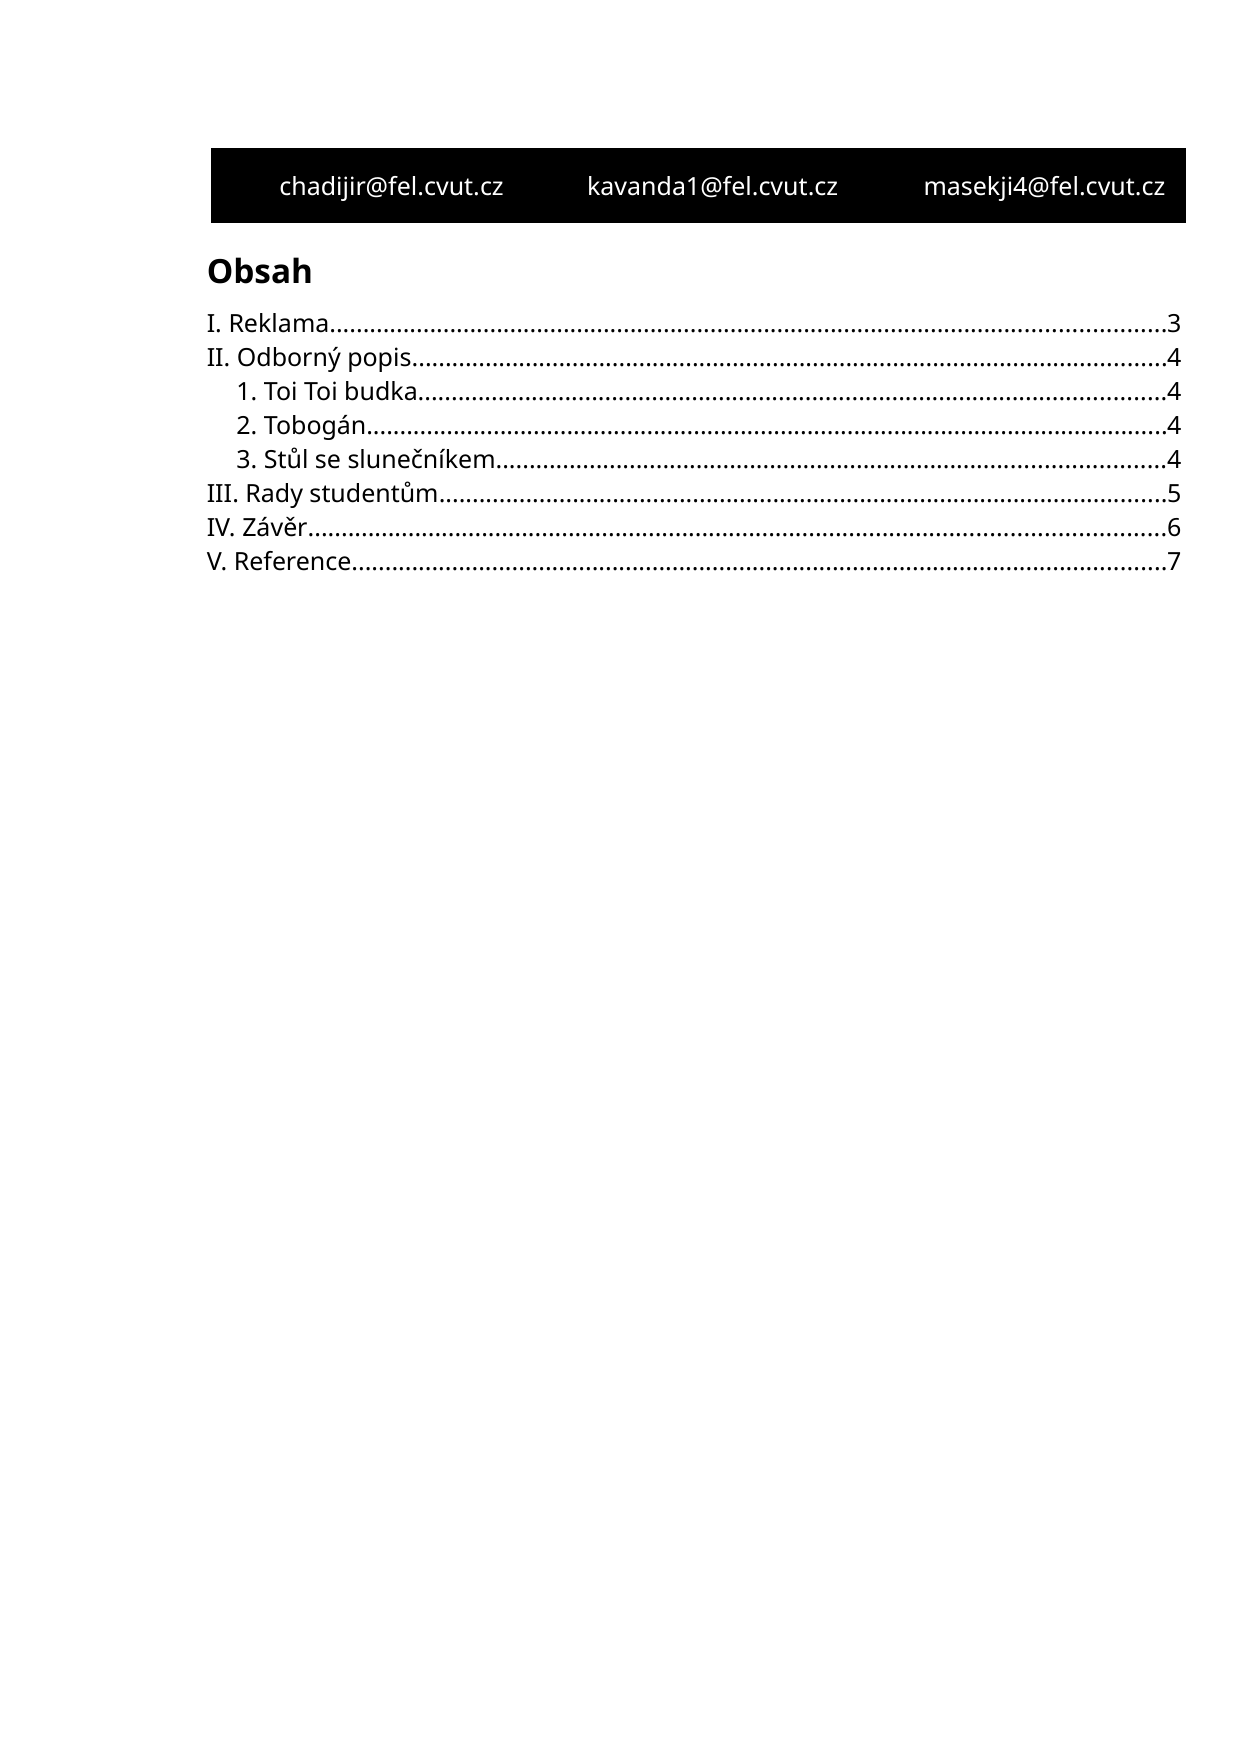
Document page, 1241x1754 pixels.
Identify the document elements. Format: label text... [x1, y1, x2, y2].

table_cell chadijir@fel.cvut.cz kavanda1@fel.cvut.cz masekji4@fel.cvut.cz [211, 148, 1186, 223]
text V. Reference 7 [207, 544, 1181, 578]
text 3. Stůl se slunečníkem 4 [236, 442, 1181, 476]
text 2. Tobogán 4 [236, 408, 1181, 442]
subtitle Obsah [207, 248, 1181, 293]
text II. Odborný popis 4 [207, 340, 1181, 374]
text III. Rady studentům 5 [207, 476, 1181, 510]
text I. Reklama 3 [207, 306, 1181, 340]
text IV. Závěr 6 [207, 510, 1181, 544]
text 1. Toi Toi budka 4 [236, 374, 1181, 408]
